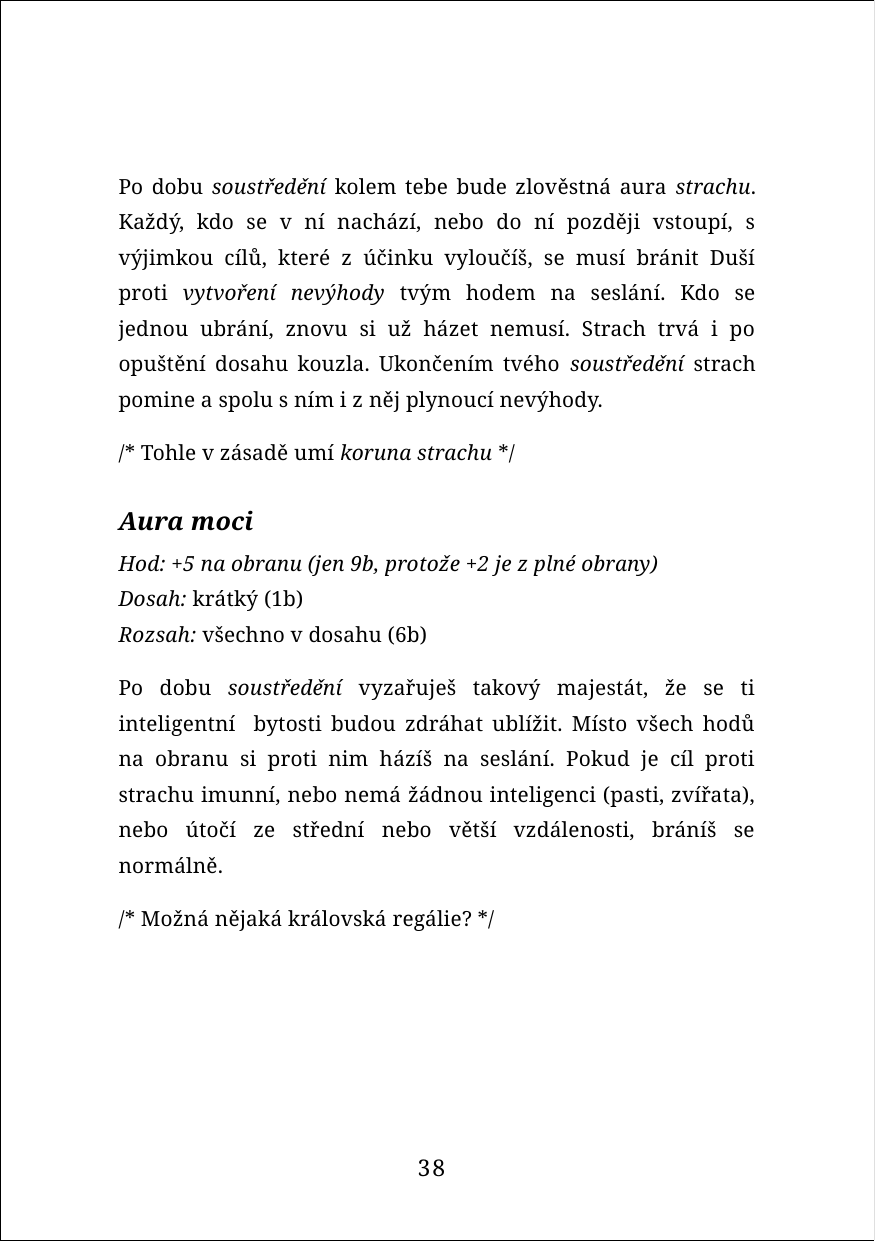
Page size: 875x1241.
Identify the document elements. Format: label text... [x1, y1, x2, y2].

text /* Možná nějaká královská regálie? */ [118, 904, 756, 932]
text Hod: +5 na obranu (jen 9b, protože +2 je z plné obrany) Dosah: krátký (1b) Rozsah: všechno v dosahu (6b) [118, 549, 756, 648]
text /* Tohle v zásadě umí koruna strachu */ [118, 438, 756, 467]
text Po dobu soustředění vyzařuješ takový majestát, že se ti inteligentní bytosti budou zdráhat ublížit. Místo všech hodů na obranu si proti nim házíš na seslání. Pokud je cíl proti strachu imunní, nebo nemá žádnou inteligenci (pasti, zvířata), nebo útočí ze střední nebo větší vzdálenosti, bráníš se normálně. [118, 673, 756, 879]
subtitle Aura moci [118, 503, 756, 537]
text Po dobu soustředění kolem tebe bude zlověstná aura strachu. Každý, kdo se v ní nachází, nebo do ní později vstoupí, s výjimkou cílů, které z účinku vyloučíš, se musí bránit Duší proti vytvoření nevýhody tvým hodem na seslání. Kdo se jednou ubrání, znovu si už házet nemusí. Strach trvá i po opuštění dosahu kouzla. Ukončením tvého soustředění strach pomine a spolu s ním i z něj plynoucí nevýhody. [118, 172, 756, 413]
